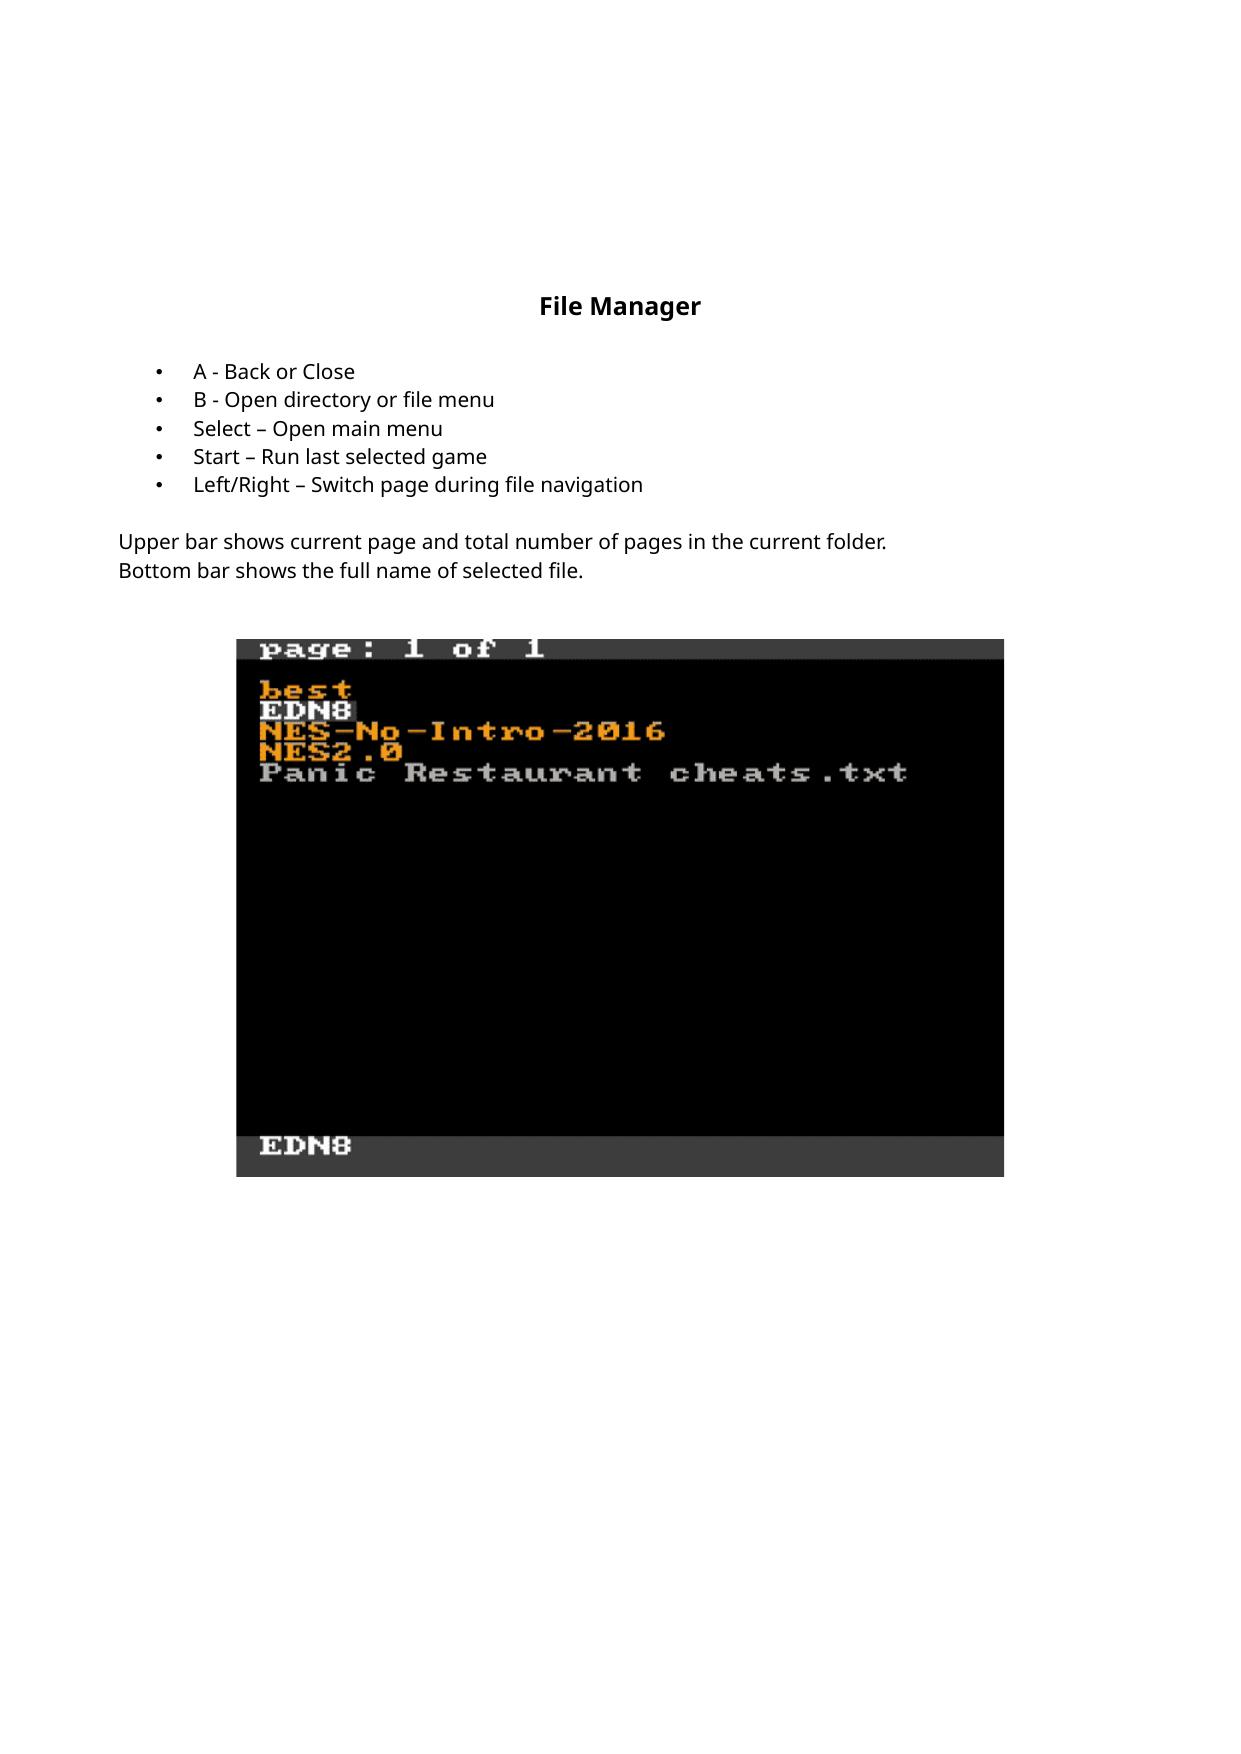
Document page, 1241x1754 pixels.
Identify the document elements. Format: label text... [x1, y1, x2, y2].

list Left/Right – Switch page during file navigation [156, 471, 1122, 499]
picture [236, 639, 1005, 1177]
text File Manager [118, 289, 1122, 323]
text Upper bar shows current page and total number of pages in the current folder. [118, 527, 1122, 556]
list Select – Open main menu [156, 414, 1122, 442]
text Bottom bar shows the full name of selected file. [118, 556, 1122, 584]
list Start – Run last selected game [156, 442, 1122, 471]
list B - Open directory or file menu [156, 385, 1122, 414]
list A - Back or Close [156, 357, 1122, 385]
